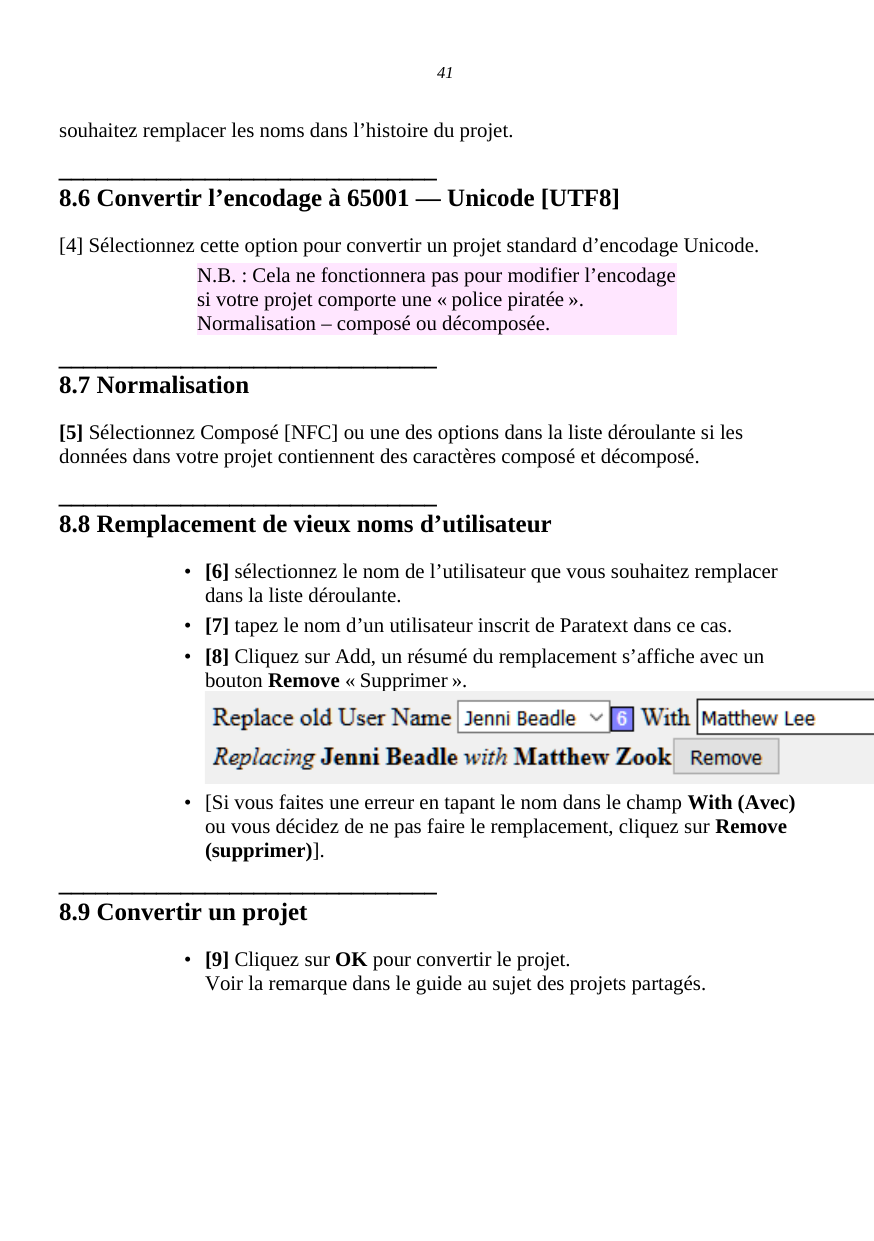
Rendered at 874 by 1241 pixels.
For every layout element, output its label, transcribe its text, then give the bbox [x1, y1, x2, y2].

text souhaitez remplacer les noms dans l’histoire du projet. [59, 118, 815, 142]
list [7] tapez le nom d’un utilisateur inscrit de Paratext dans ce cas. [184, 613, 815, 637]
list [Si vous faites une erreur en tapant le nom dans le champ With (Avec) ou vous décidez de ne pas faire le remplacement, cliquez sur Remove (supprimer)]. [184, 790, 815, 862]
list [6] sélectionnez le nom de l’utilisateur que vous souhaitez remplacer dans la liste déroulante. [184, 559, 815, 607]
text 8.8 Remplacement de vieux noms d’utilisateur [59, 509, 815, 538]
text N.B. : Cela ne fonctionnera pas pour modifier l’encodage si votre projet comporte une « police piratée ». Normalisation – composé ou décomposée. [197, 263, 677, 335]
list Voir la remarque dans le guide au sujet des projets partagés. [184, 971, 815, 995]
text [4] Sélectionnez cette option pour convertir un projet standard d’encodage Unicode. [59, 233, 815, 257]
list [9] Cliquez sur OK pour convertir le projet. [184, 947, 815, 971]
picture [204, 691, 874, 784]
text [5] Sélectionnez Composé [NFC] ou une des options dans la liste déroulante si les données dans votre projet contiennent des caractères composé et décomposé. [59, 420, 815, 468]
list [8] Cliquez sur Add, un résumé du remplacement s’affiche avec un bouton Remove « Supprimer ». [184, 643, 815, 692]
text 8.6 Convertir l’encodage à 65001 — Unicode [UTF8] [59, 183, 815, 212]
text 8.7 Normalisation [59, 370, 815, 399]
text 8.9 Convertir un projet [59, 897, 815, 926]
